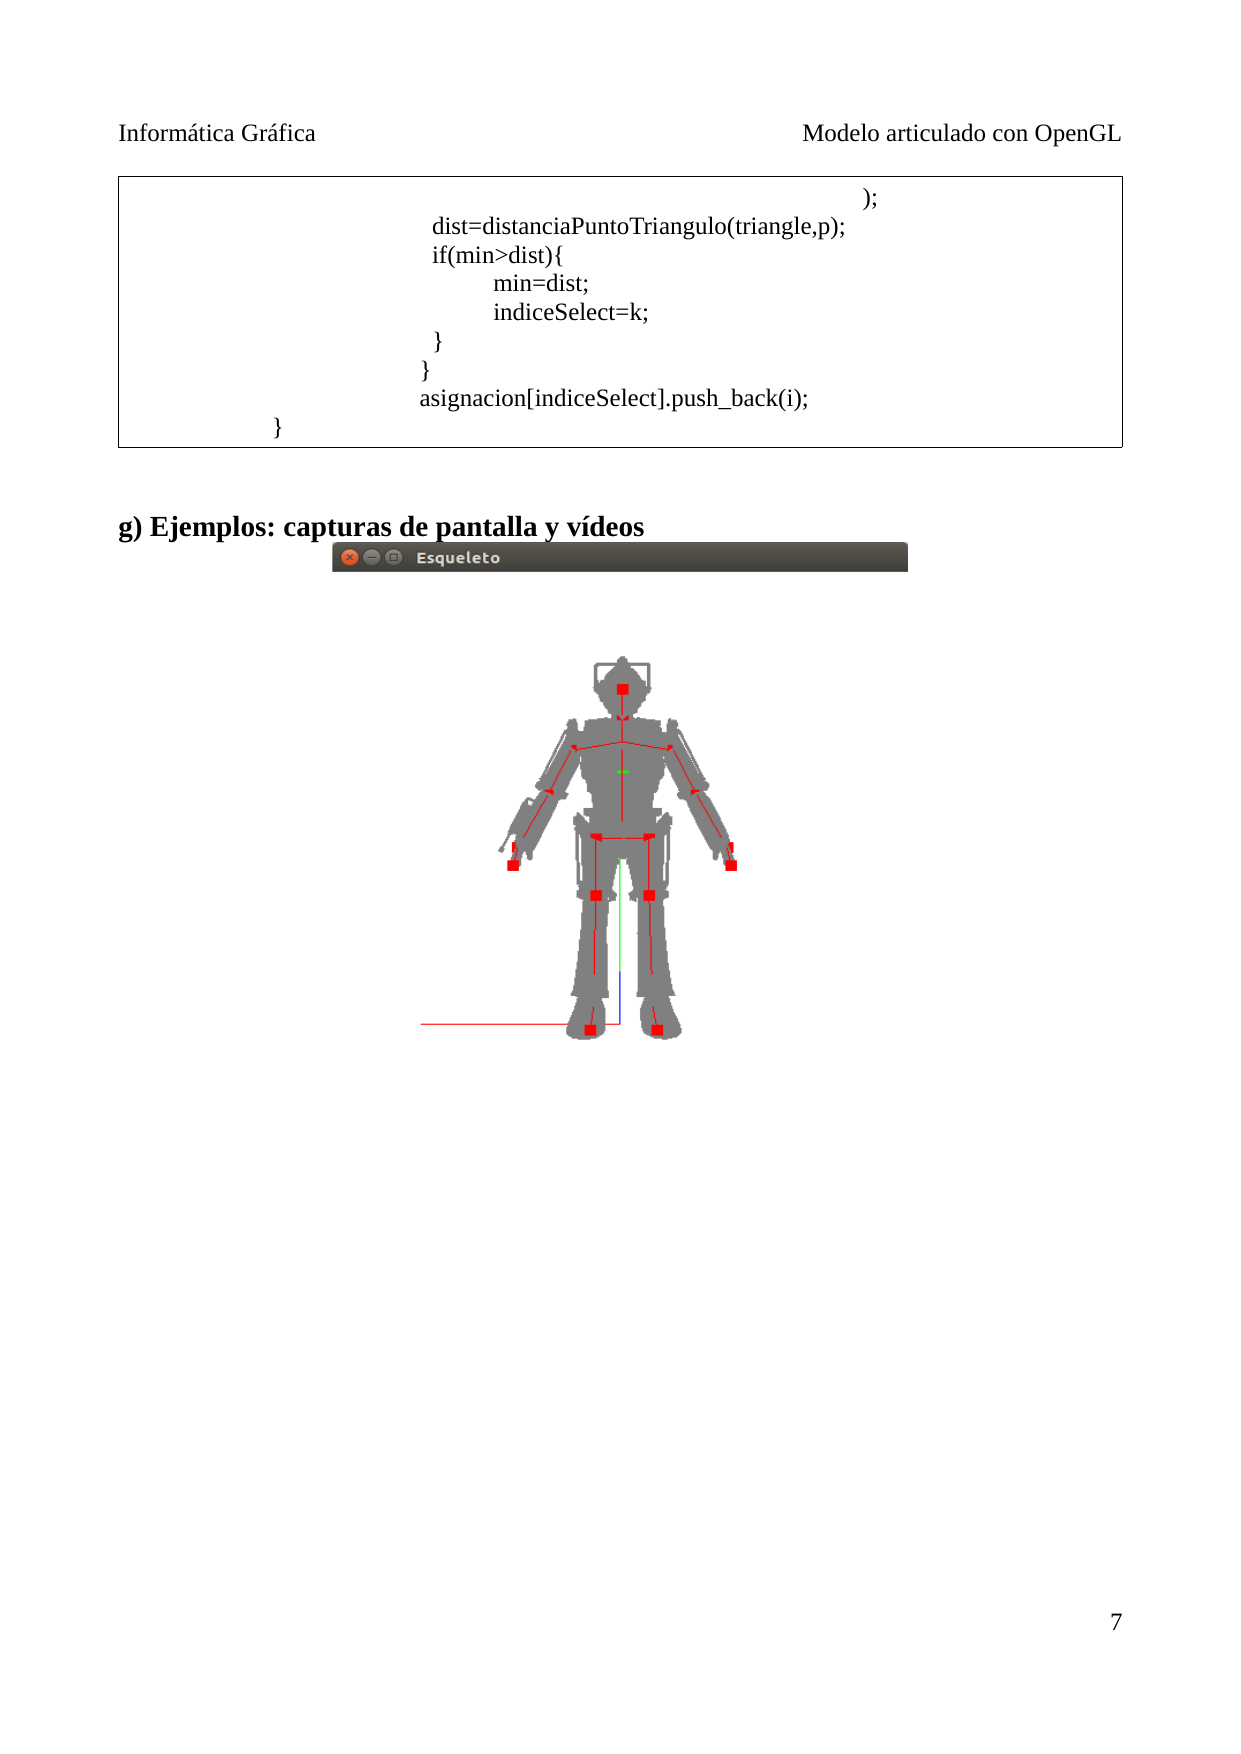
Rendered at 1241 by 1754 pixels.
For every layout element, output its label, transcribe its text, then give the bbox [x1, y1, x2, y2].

text g) Ejemplos: capturas de pantalla y vídeos [118, 509, 1122, 543]
table_header ); dist=distanciaPuntoTriangulo(triangle,p); if(min>dist){ min=dist; indiceSelect=k; } } asignacion[indiceSelect].push_back(i); } [119, 177, 1122, 447]
picture [332, 542, 908, 1106]
